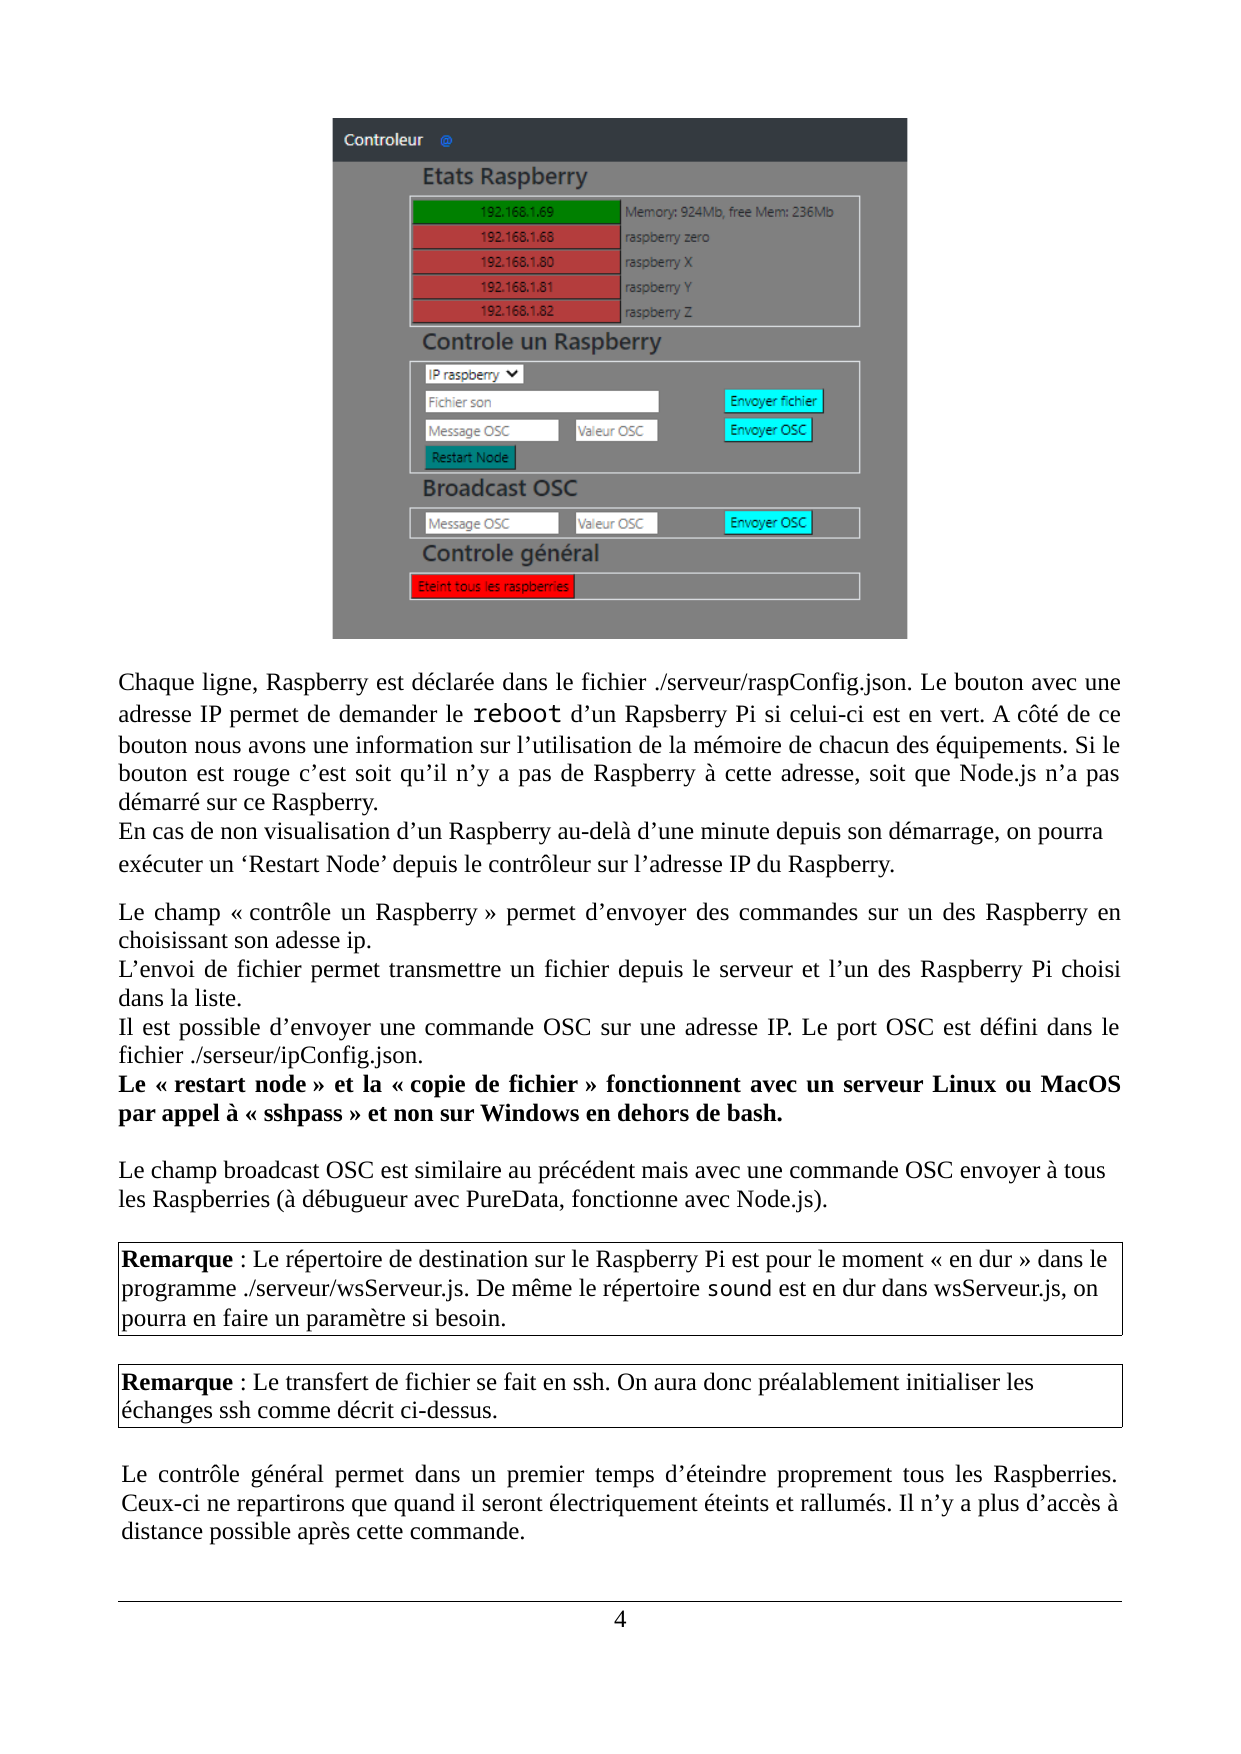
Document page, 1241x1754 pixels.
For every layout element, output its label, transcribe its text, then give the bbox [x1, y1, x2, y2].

text Chaque ligne, Raspberry est déclarée dans le fichier ./serveur/raspConfig.json. Le bouton avec une adresse IP permet de demander le reboot d’un Rapsberry Pi si celui-ci est en vert. A côté de ce bouton nous avons une information sur l’utilisation de la mémoire de chacun des équipements. Si le bouton est rouge c’est soit qu’il n’y a pas de Raspberry à cette adresse, soit que Node.js n’a pas démarré sur ce Raspberry. [118, 667, 1122, 816]
text Remarque : Le répertoire de destination sur le Raspberry Pi est pour le moment « en dur » dans le programme ./serveur/wsServeur.js. De même le répertoire sound est en dur dans wsServeur.js, on pourra en faire un paramètre si besoin. [119, 1243, 1122, 1335]
text En cas de non visualisation d’un Raspberry au-delà d’une minute depuis son démarrage, on pourra exécuter un ‘Restart Node’ depuis le contrôleur sur l’adresse IP du Raspberry. [118, 816, 1122, 878]
text Remarque : Le transfert de fichier se fait en ssh. On aura donc préalablement initialiser les échanges ssh comme décrit ci-dessus. [119, 1365, 1122, 1427]
text Il est possible d’envoyer une commande OSC sur une adresse IP. Le port OSC est défini dans le fichier ./serseur/ipConfig.json. [118, 1012, 1122, 1069]
text L’envoi de fichier permet transmettre un fichier depuis le serveur et l’un des Raspberry Pi choisi dans la liste. [118, 954, 1122, 1012]
text Le contrôle général permet dans un premier temps d’éteindre proprement tous les Raspberries. Ceux-ci ne repartirons que quand il seront électriquement éteints et rallumés. Il n’y a plus d’accès à distance possible après cette commande. [118, 1459, 1122, 1548]
picture [332, 118, 908, 639]
text Le champ « contrôle un Raspberry » permet d’envoyer des commandes sur un des Raspberry en choisissant son adesse ip. [118, 897, 1122, 954]
text Le « restart node » et la « copie de fichier » fonctionnent avec un serveur Linux ou MacOS par appel à « sshpass » et non sur Windows en dehors de bash. [118, 1069, 1122, 1127]
text Le champ broadcast OSC est similaire au précédent mais avec une commande OSC envoyer à tous les Raspberries (à débugueur avec PureData, fonctionne avec Node.js). [118, 1155, 1122, 1213]
